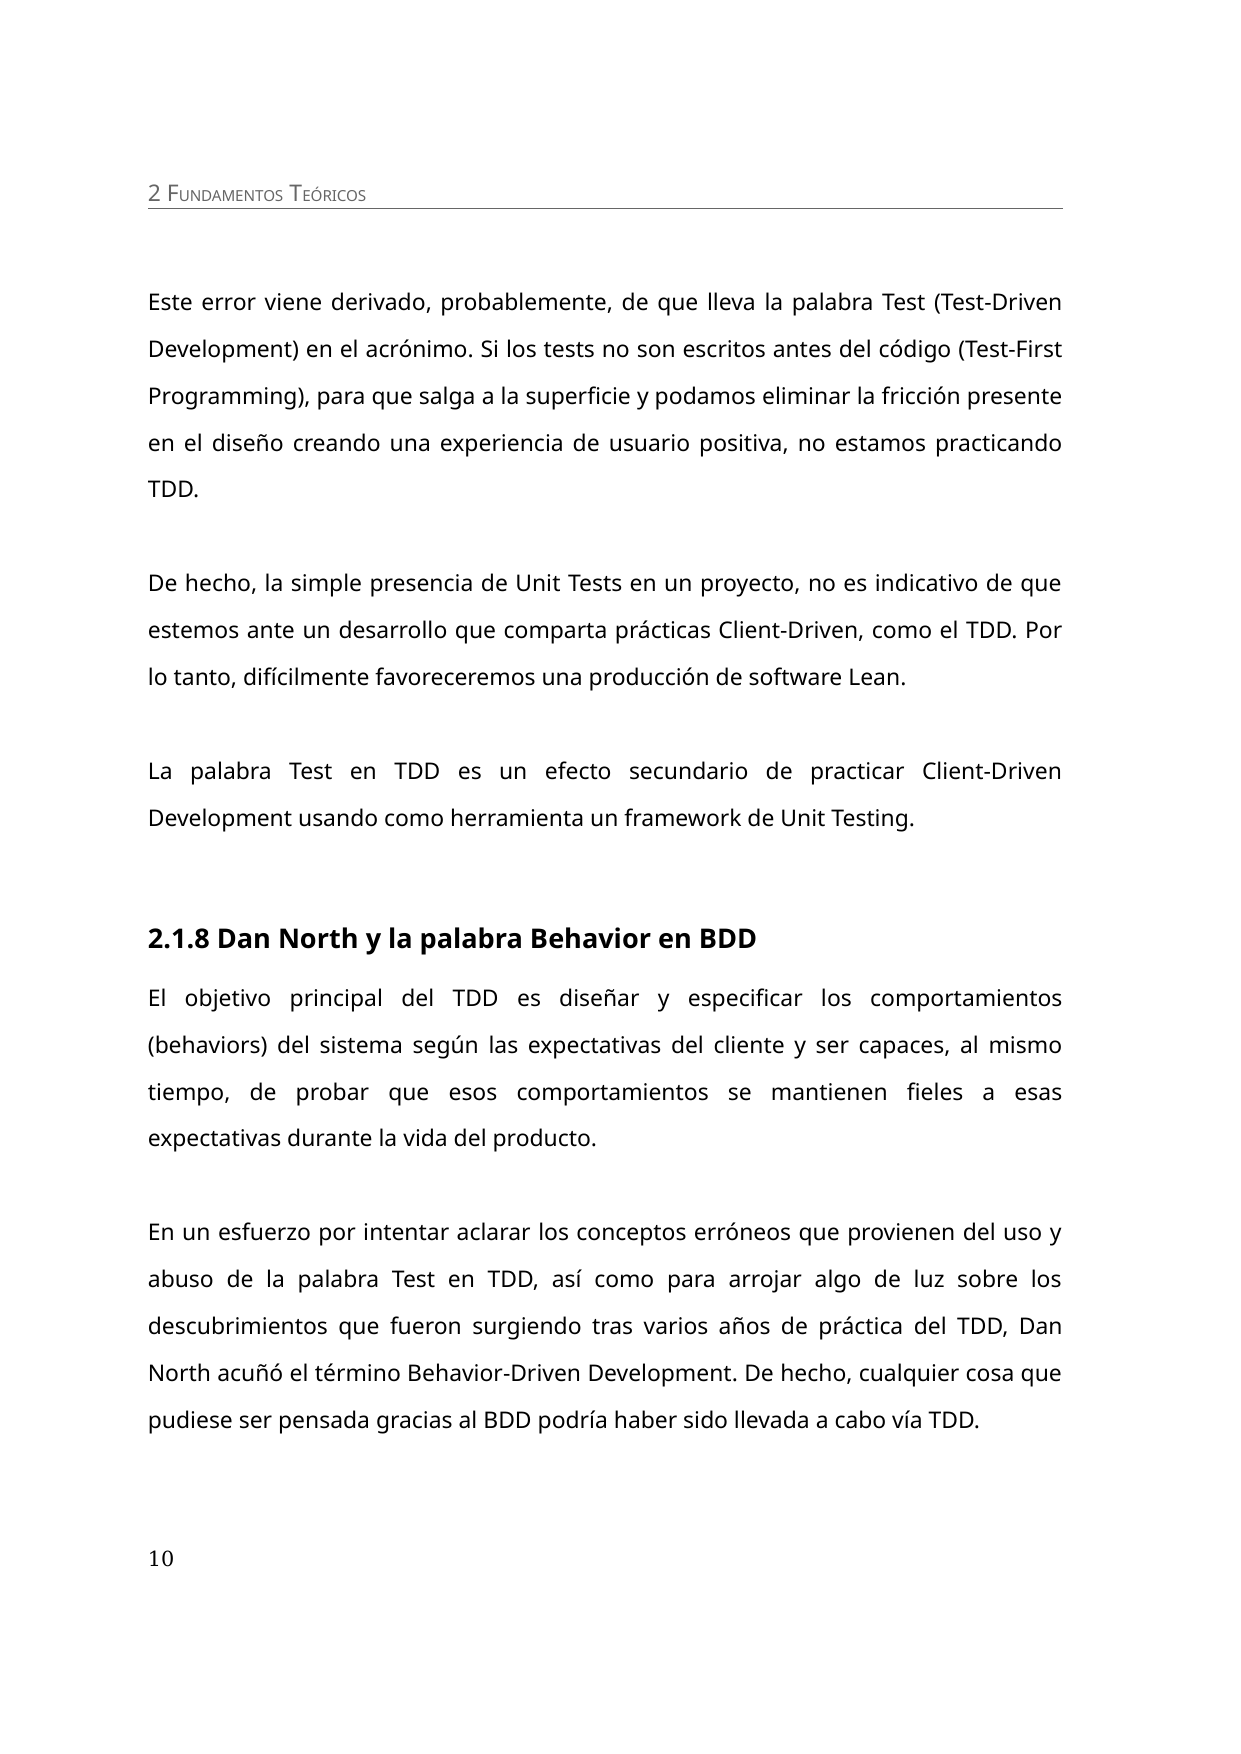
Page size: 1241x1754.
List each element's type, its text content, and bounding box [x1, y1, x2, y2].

text Este error viene derivado, probablemente, de que lleva la palabra Test (Test-Driven Development) en el acrónimo. Si los tests no son escritos antes del código (Test-First Programming), para que salga a la superficie y podamos eliminar la fricción presente en el diseño creando una experiencia de usuario positiva, no estamos practicando TDD. [148, 286, 1063, 504]
text La palabra Test en TDD es un efecto secundario de practicar Client-Driven Development usando como herramienta un framework de Unit Testing. [148, 754, 1063, 833]
subtitle Dan North y la palabra Behavior en BDD [148, 920, 1063, 957]
text De hecho, la simple presencia de Unit Tests en un proyecto, no es indicativo de que estemos ante un desarrollo que comparta prácticas Client-Driven, como el TDD. Por lo tanto, difícilmente favoreceremos una producción de software Lean. [148, 567, 1063, 692]
text El objetivo principal del TDD es diseñar y especificar los comportamientos (behaviors) del sistema según las expectativas del cliente y ser capaces, al mismo tiempo, de probar que esos comportamientos se mantienen fieles a esas expectativas durante la vida del producto. [148, 982, 1063, 1153]
text En un esfuerzo por intentar aclarar los conceptos erróneos que provienen del uso y abuso de la palabra Test en TDD, así como para arrojar algo de luz sobre los descubrimientos que fueron surgiendo tras varios años de práctica del TDD, Dan North acuñó el término Behavior-Driven Development. De hecho, cualquier cosa que pudiese ser pensada gracias al BDD podría haber sido llevada a cabo vía TDD. [148, 1216, 1063, 1435]
